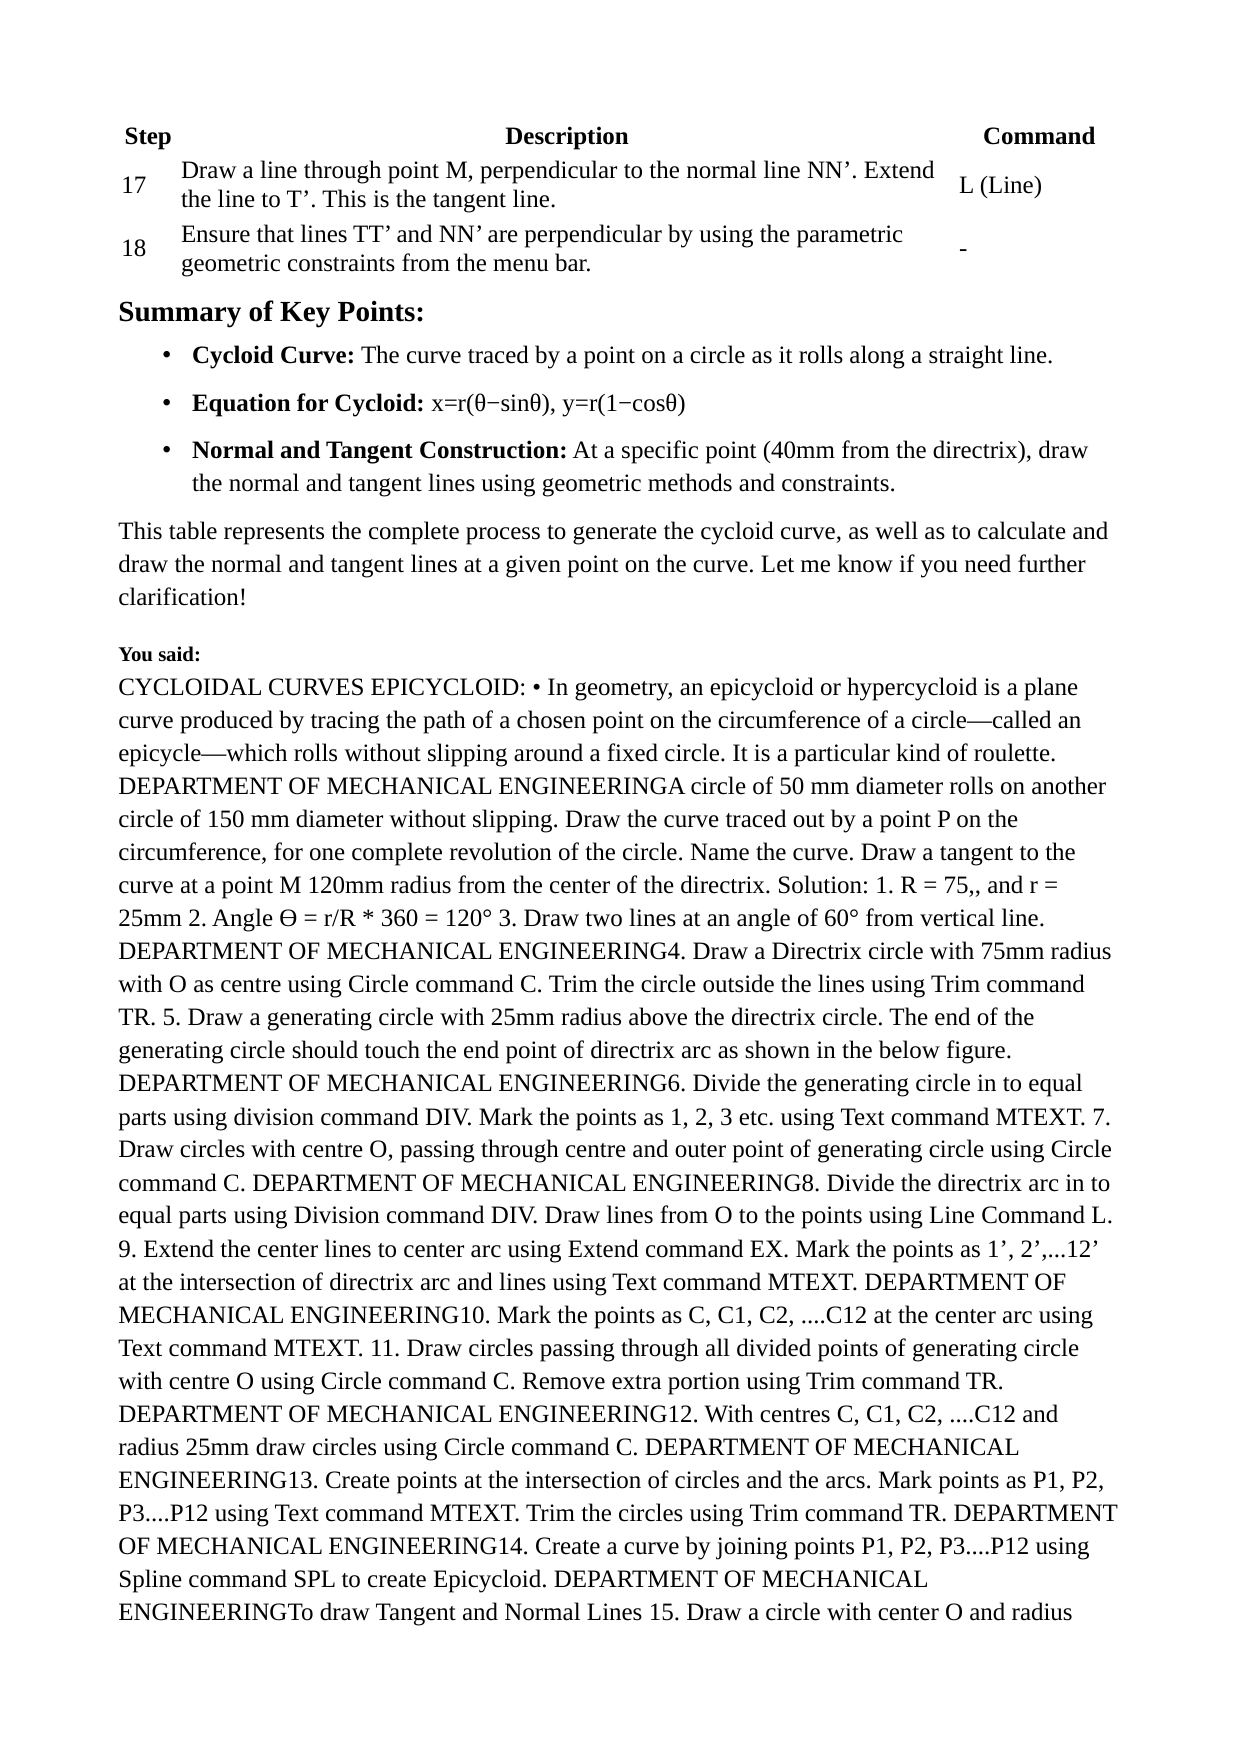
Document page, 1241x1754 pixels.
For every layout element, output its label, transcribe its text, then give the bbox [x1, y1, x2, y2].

table_cell Ensure that lines TT’ and NN’ are perpendicular by using the parametric geometric constraints from the menu bar. [178, 216, 956, 279]
table_cell - [956, 216, 1122, 279]
table_header Command [956, 118, 1122, 153]
text This table represents the complete process to generate the cycloid curve, as well as to calculate and draw the normal and tangent lines at a given point on the curve. Let me know if you need further clarification! [118, 516, 1122, 611]
list Normal and Tangent Construction: At a specific point (40mm from the directrix), draw the normal and tangent lines using geometric methods and constraints. [162, 435, 1122, 497]
subtitle You said: [118, 642, 1122, 666]
table_cell Draw a line through point M, perpendicular to the normal line NN’. Extend the line to T’. This is the tangent line. [178, 153, 956, 216]
list Cycloid Curve: The curve traced by a point on a circle as it rolls along a straight line. [162, 340, 1122, 369]
table_cell 17 [118, 153, 178, 216]
list Equation for Cycloid: x=r(θ−sinθ), y=r(1−cosθ) [162, 388, 1122, 416]
table_cell 18 [118, 216, 178, 279]
table_header Step [118, 118, 178, 153]
table_header Description [178, 118, 956, 153]
subtitle Summary of Key Points: [118, 294, 1122, 327]
text CYCLOIDAL CURVES EPICYCLOID: • In geometry, an epicycloid or hypercycloid is a plane curve produced by tracing the path of a chosen point on the circumference of a circle—called an epicycle—which rolls without slipping around a fixed circle. It is a particular kind of roulette. DEPARTMENT OF MECHANICAL ENGINEERINGA circle of 50 mm diameter rolls on another circle of 150 mm diameter without slipping. Draw the curve traced out by a point P on the circumference, for one complete revolution of the circle. Name the curve. Draw a tangent to the curve at a point M 120mm radius from the center of the directrix. Solution: 1. R = 75,, and r = 25mm 2. Angle Ɵ = r/R * 360 = 120° 3. Draw two lines at an angle of 60° from vertical line. DEPARTMENT OF MECHANICAL ENGINEERING4. Draw a Directrix circle with 75mm radius with O as centre using Circle command C. Trim the circle outside the lines using Trim command TR. 5. Draw a generating circle with 25mm radius above the directrix circle. The end of the generating circle should touch the end point of directrix arc as shown in the below figure. DEPARTMENT OF MECHANICAL ENGINEERING6. Divide the generating circle in to equal parts using division command DIV. Mark the points as 1, 2, 3 etc. using Text command MTEXT. 7. Draw circles with centre O, passing through centre and outer point of generating circle using Circle command C. DEPARTMENT OF MECHANICAL ENGINEERING8. Divide the directrix arc in to equal parts using Division command DIV. Draw lines from O to the points using Line Command L. 9. Extend the center lines to center arc using Extend command EX. Mark the points as 1’, 2’,...12’ at the intersection of directrix arc and lines using Text command MTEXT. DEPARTMENT OF MECHANICAL ENGINEERING10. Mark the points as C, C1, C2, ....C12 at the center arc using Text command MTEXT. 11. Draw circles passing through all divided points of generating circle with centre O using Circle command C. Remove extra portion using Trim command TR. DEPARTMENT OF MECHANICAL ENGINEERING12. With centres C, C1, C2, ....C12 and radius 25mm draw circles using Circle command C. DEPARTMENT OF MECHANICAL ENGINEERING13. Create points at the intersection of circles and the arcs. Mark points as P1, P2, P3....P12 using Text command MTEXT. Trim the circles using Trim command TR. DEPARTMENT OF MECHANICAL ENGINEERING14. Create a curve by joining points P1, P2, P3....P12 using Spline command SPL to create Epicycloid. DEPARTMENT OF MECHANICAL ENGINEERINGTo draw Tangent and Normal Lines 15. Draw a circle with center O and radius [118, 672, 1122, 1626]
table_cell L (Line) [956, 153, 1122, 216]
